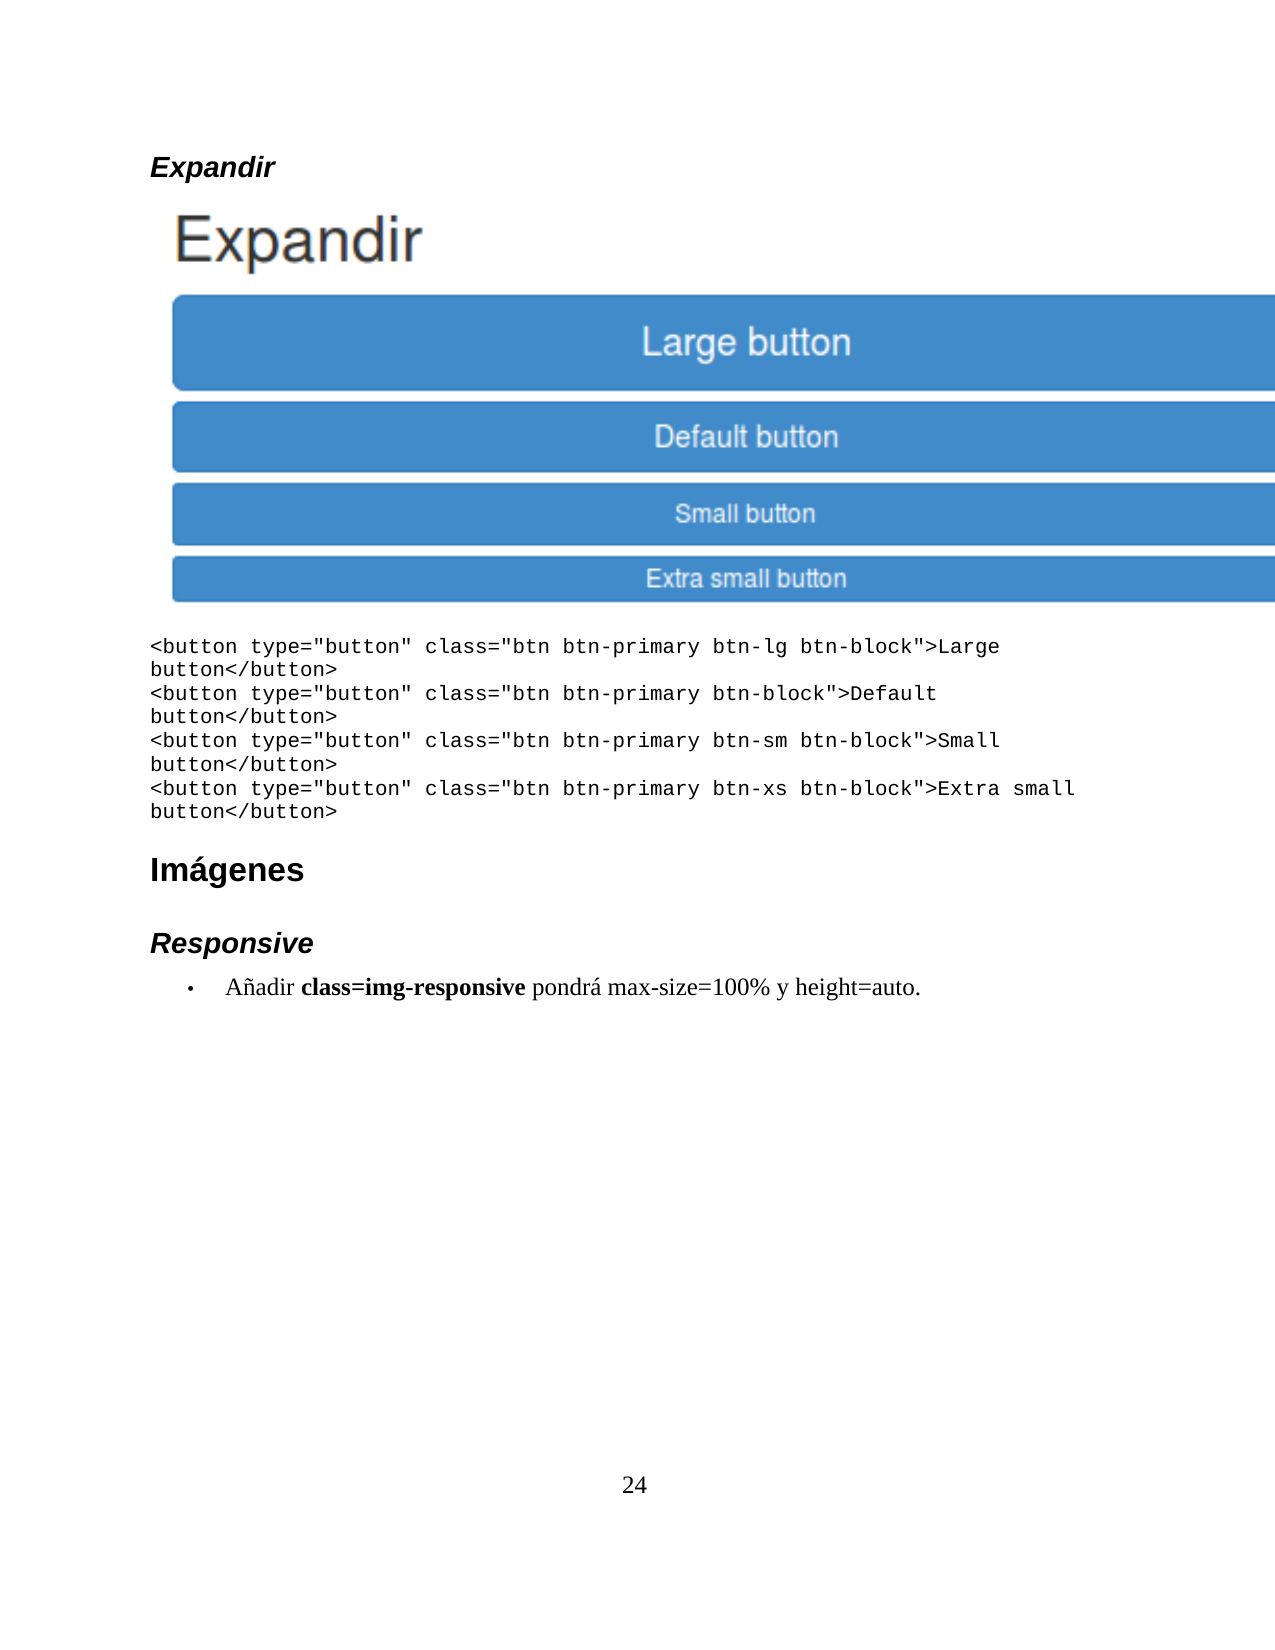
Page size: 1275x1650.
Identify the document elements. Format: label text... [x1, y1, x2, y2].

subtitle Imágenes [150, 850, 1125, 888]
list Añadir class=img-responsive pondrá max-size=100% y height=auto. [187, 972, 1125, 1001]
picture [150, 196, 1275, 636]
subtitle Expandir [150, 150, 1125, 183]
subtitle Responsive [150, 926, 1125, 959]
text <button type="button" class="btn btn-primary btn-xs btn-block">Extra small button</button> [150, 777, 1125, 825]
text <button type="button" class="btn btn-primary btn-sm btn-block">Small button</button> [150, 730, 1125, 777]
text <button type="button" class="btn btn-primary btn-lg btn-block">Large button</button> [150, 636, 1125, 683]
text <button type="button" class="btn btn-primary btn-block">Default button</button> [150, 683, 1125, 730]
